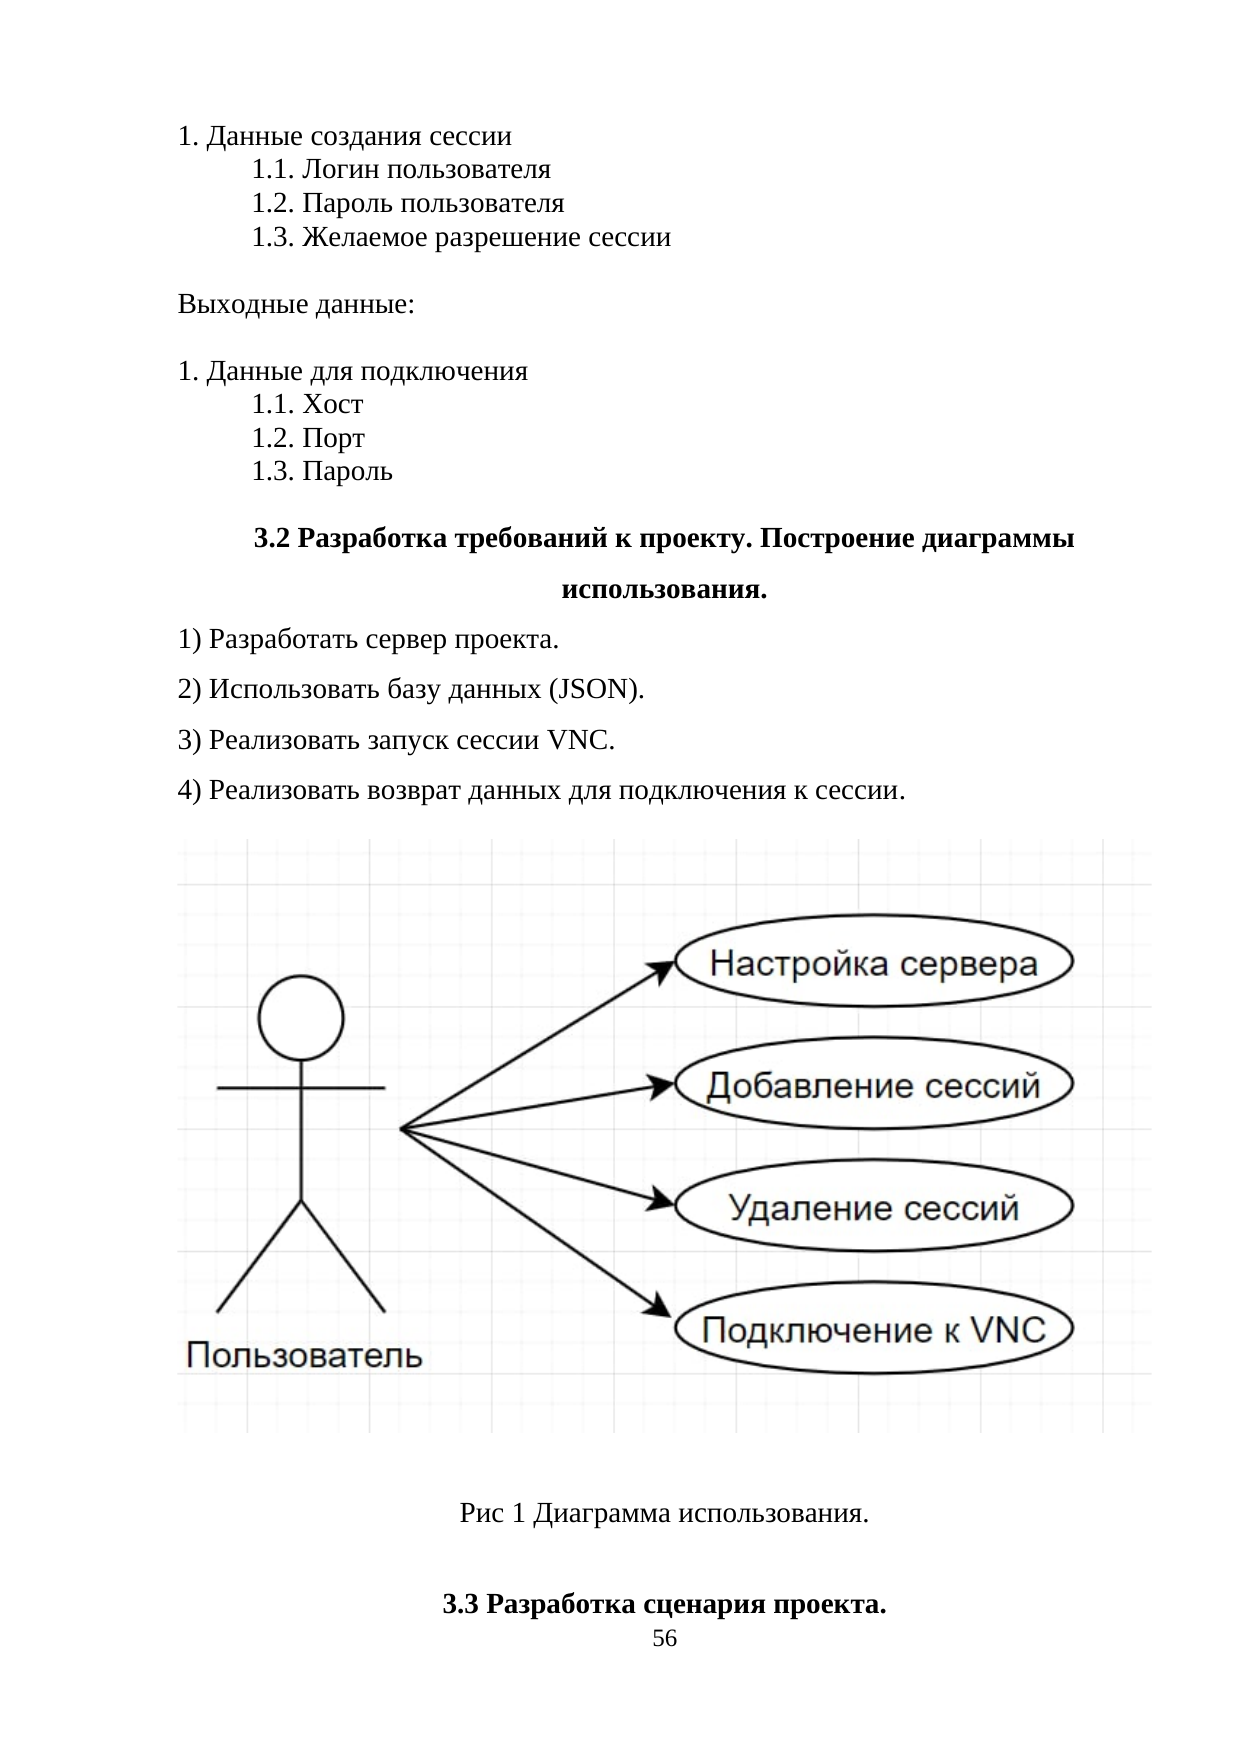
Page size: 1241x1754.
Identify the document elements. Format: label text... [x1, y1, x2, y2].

text 1.3. Желаемое разрешение сессии [177, 219, 1152, 252]
text 1) Разработать сервер проекта. [177, 621, 1152, 655]
text 1. Данные для подключения [177, 353, 1152, 386]
text 1.2. Порт [177, 420, 1152, 453]
picture [177, 839, 1152, 1433]
text Рис 1 Диаграмма использования. [177, 1495, 1152, 1528]
text 2) Использовать базу данных (JSON). [177, 672, 1152, 705]
text 4) Реализовать возврат данных для подключения к сессии. [177, 772, 1152, 806]
text Выходные данные: [177, 286, 1152, 319]
text 1.2. Пароль пользователя [177, 185, 1152, 219]
text 1. Данные создания сессии [177, 118, 1152, 152]
subtitle 3.3 Разработка сценария проекта. [177, 1586, 1152, 1619]
text 1.1. Хост [177, 386, 1152, 420]
subtitle 3.2 Разработка требований к проекту. Построение диаграммы использования. [177, 521, 1152, 604]
text 3) Реализовать запуск сессии VNC. [177, 722, 1152, 755]
text 1.3. Пароль [177, 453, 1152, 487]
text 1.1. Логин пользователя [177, 152, 1152, 185]
